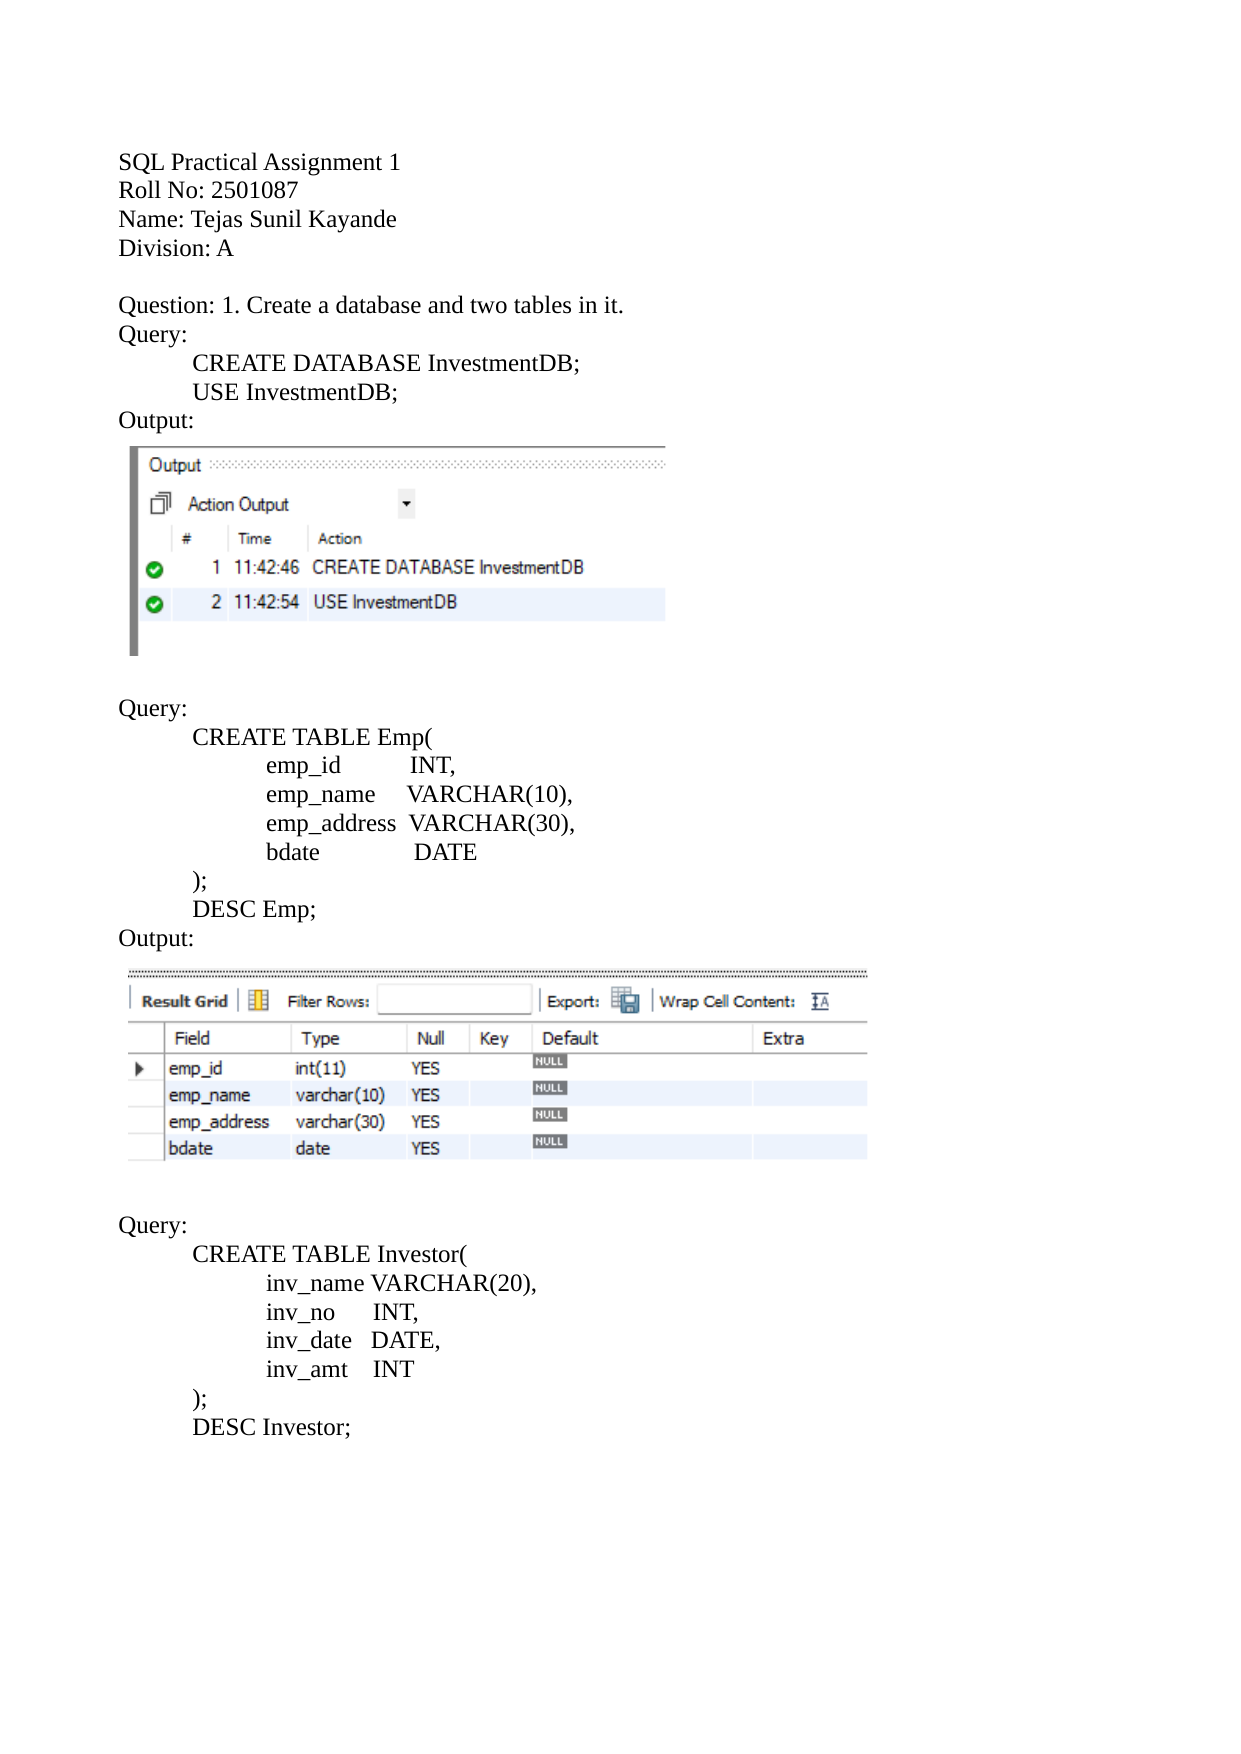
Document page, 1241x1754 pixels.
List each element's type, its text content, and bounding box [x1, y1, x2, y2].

text Division: A [118, 233, 1122, 262]
text Output: [118, 406, 1122, 434]
text emp_id INT, [118, 751, 1122, 779]
text bdate DATE [118, 837, 1122, 866]
text emp_name VARCHAR(10), [118, 779, 1122, 808]
text Question: 1. Create a database and two tables in it. [118, 291, 1122, 319]
text Name: Tejas Sunil Kayande [118, 204, 1122, 233]
text Query: [118, 693, 1122, 722]
text emp_address VARCHAR(30), [118, 808, 1122, 837]
text SQL Practical Assignment 1 [118, 147, 1122, 176]
text Query: CREATE TABLE Investor( inv_name VARCHAR(20), inv_no INT, inv_date DATE, inv_amt INT ); DESC Investor; [118, 1211, 1122, 1441]
picture [129, 446, 666, 656]
text CREATE TABLE Emp( [118, 722, 1122, 751]
picture [128, 968, 868, 1202]
text Roll No: 2501087 [118, 176, 1122, 204]
text Output: [118, 923, 1122, 952]
text ); DESC Emp; [118, 866, 1122, 923]
text Query: [118, 319, 1122, 348]
text CREATE DATABASE InvestmentDB; USE InvestmentDB; [118, 348, 1122, 406]
